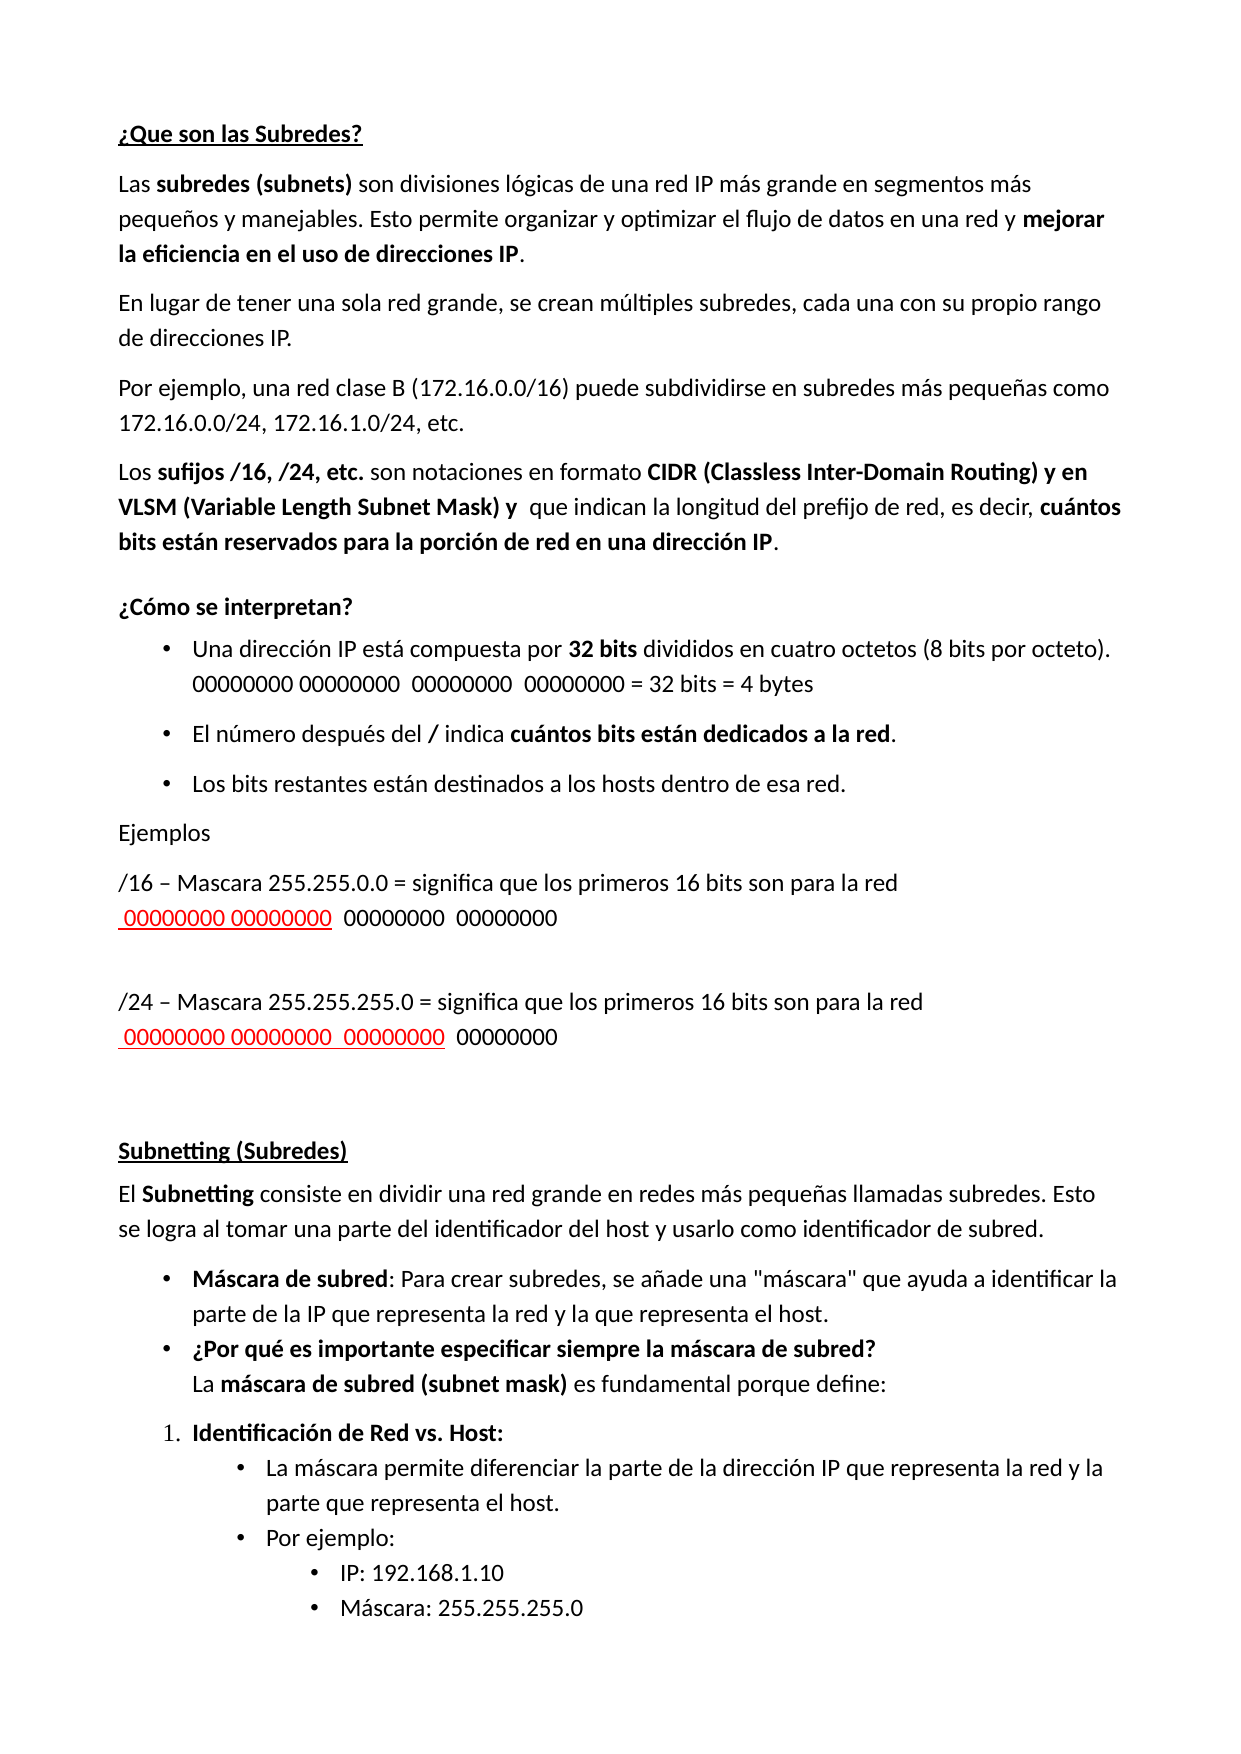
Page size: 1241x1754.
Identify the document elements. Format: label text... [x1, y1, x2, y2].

list Una dirección IP está compuesta por 32 bits divididos en cuatro octetos (8 bits por octeto). 00000000 00000000 00000000 00000000 = 32 bits = 4 bytes [162, 634, 1122, 699]
text /24 – Mascara 255.255.255.0 = significa que los primeros 16 bits son para la red 00000000 00000000 00000000 00000000 [118, 952, 1122, 1052]
list Máscara: 255.255.255.0 [310, 1592, 1122, 1623]
text Por ejemplo, una red clase B (172.16.0.0/16) puede subdividirse en subredes más pequeñas como 172.16.0.0/24, 172.16.1.0/24, etc. [118, 372, 1122, 437]
text /16 – Mascara 255.255.0.0 = significa que los primeros 16 bits son para la red 00000000 00000000 00000000 00000000 [118, 867, 1122, 932]
list Por ejemplo: [236, 1522, 1122, 1553]
subtitle ¿Cómo se interpretan? [118, 591, 1122, 621]
text La máscara de subred (subnet mask) es fundamental porque define: [118, 1368, 1122, 1398]
text El Subnetting consiste en dividir una red grande en redes más pequeñas llamadas subredes. Esto se logra al tomar una parte del identificador del host y usarlo como identificador de subred. [118, 1178, 1122, 1244]
list Identificación de Red vs. Host: [162, 1417, 1122, 1448]
list Los bits restantes están destinados a los hosts dentro de esa red. [162, 768, 1122, 798]
text Las subredes (subnets) son divisiones lógicas de una red IP más grande en segmentos más pequeños y manejables. Esto permite organizar y optimizar el flujo de datos en una red y mejorar la eficiencia en el uso de direcciones IP. [118, 168, 1122, 268]
list La máscara permite diferenciar la parte de la dirección IP que representa la red y la parte que representa el host. [236, 1452, 1122, 1518]
text En lugar de tener una sola red grande, se crean múltiples subredes, cada una con su propio rango de direcciones IP. [118, 287, 1122, 353]
list IP: 192.168.1.10 [310, 1557, 1122, 1588]
text Ejemplos [118, 817, 1122, 848]
subtitle Subnetting (Subredes) [118, 1135, 1122, 1166]
list ¿Por qué es importante especificar siempre la máscara de subred? [162, 1333, 1122, 1363]
list El número después del / indica cuántos bits están dedicados a la red. [162, 718, 1122, 749]
text ¿Que son las Subredes? [118, 118, 1122, 149]
text Los sufijos /16, /24, etc. son notaciones en formato CIDR (Classless Inter-Domain Routing) y en VLSM (Variable Length Subnet Mask) y que indican la longitud del prefijo de red, es decir, cuántos bits están reservados para la porción de red en una dirección IP. [118, 456, 1122, 557]
list Máscara de subred: Para crear subredes, se añade una "máscara" que ayuda a identificar la parte de la IP que representa la red y la que representa el host. [162, 1263, 1122, 1328]
